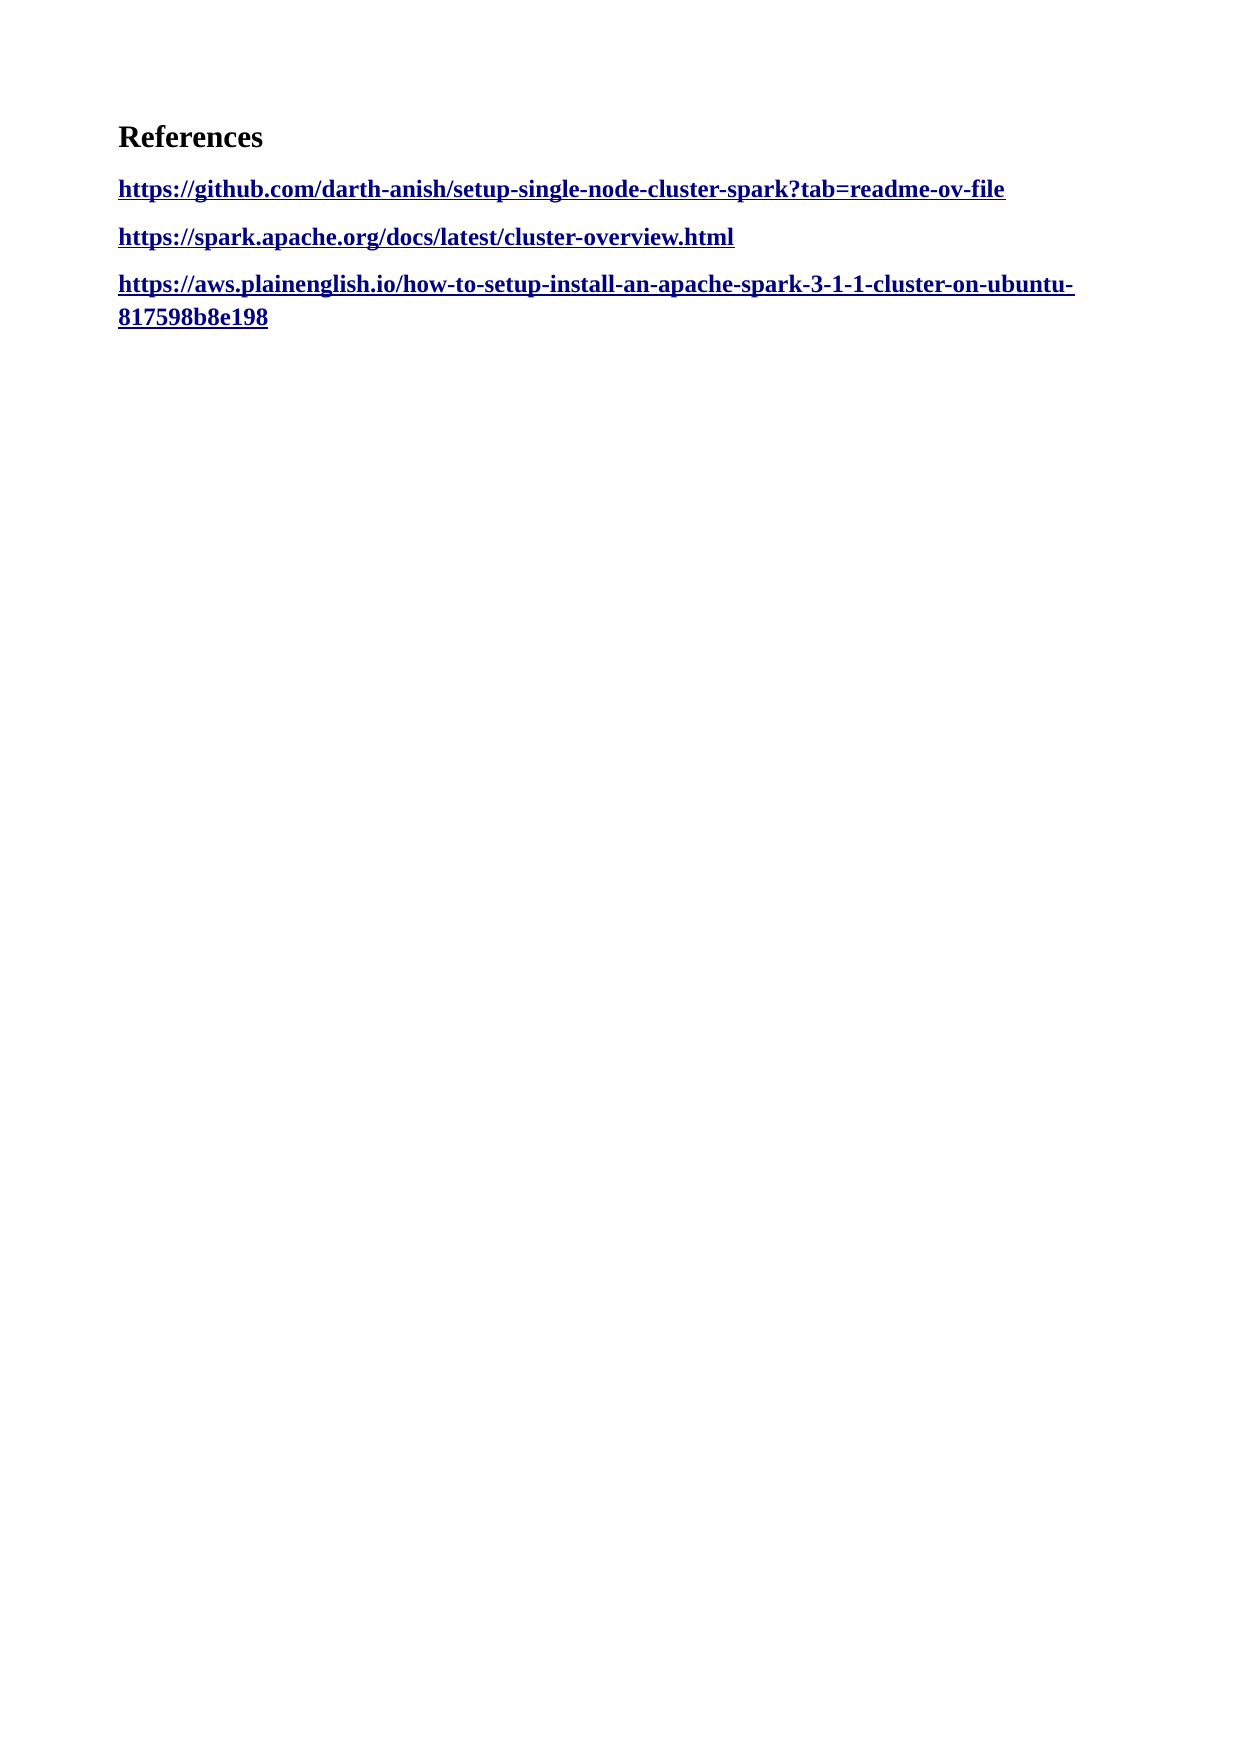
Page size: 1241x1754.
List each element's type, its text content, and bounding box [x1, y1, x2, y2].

text References [118, 118, 1122, 154]
text https://spark.apache.org/docs/latest/cluster-overview.html [118, 222, 1122, 250]
text https://github.com/darth-anish/setup-single-node-cluster-spark?tab=readme-ov-file [118, 174, 1122, 203]
text https://aws.plainenglish.io/how-to-setup-install-an-apache-spark-3-1-1-cluster-on-ubuntu-817598b8e198 [118, 269, 1122, 331]
